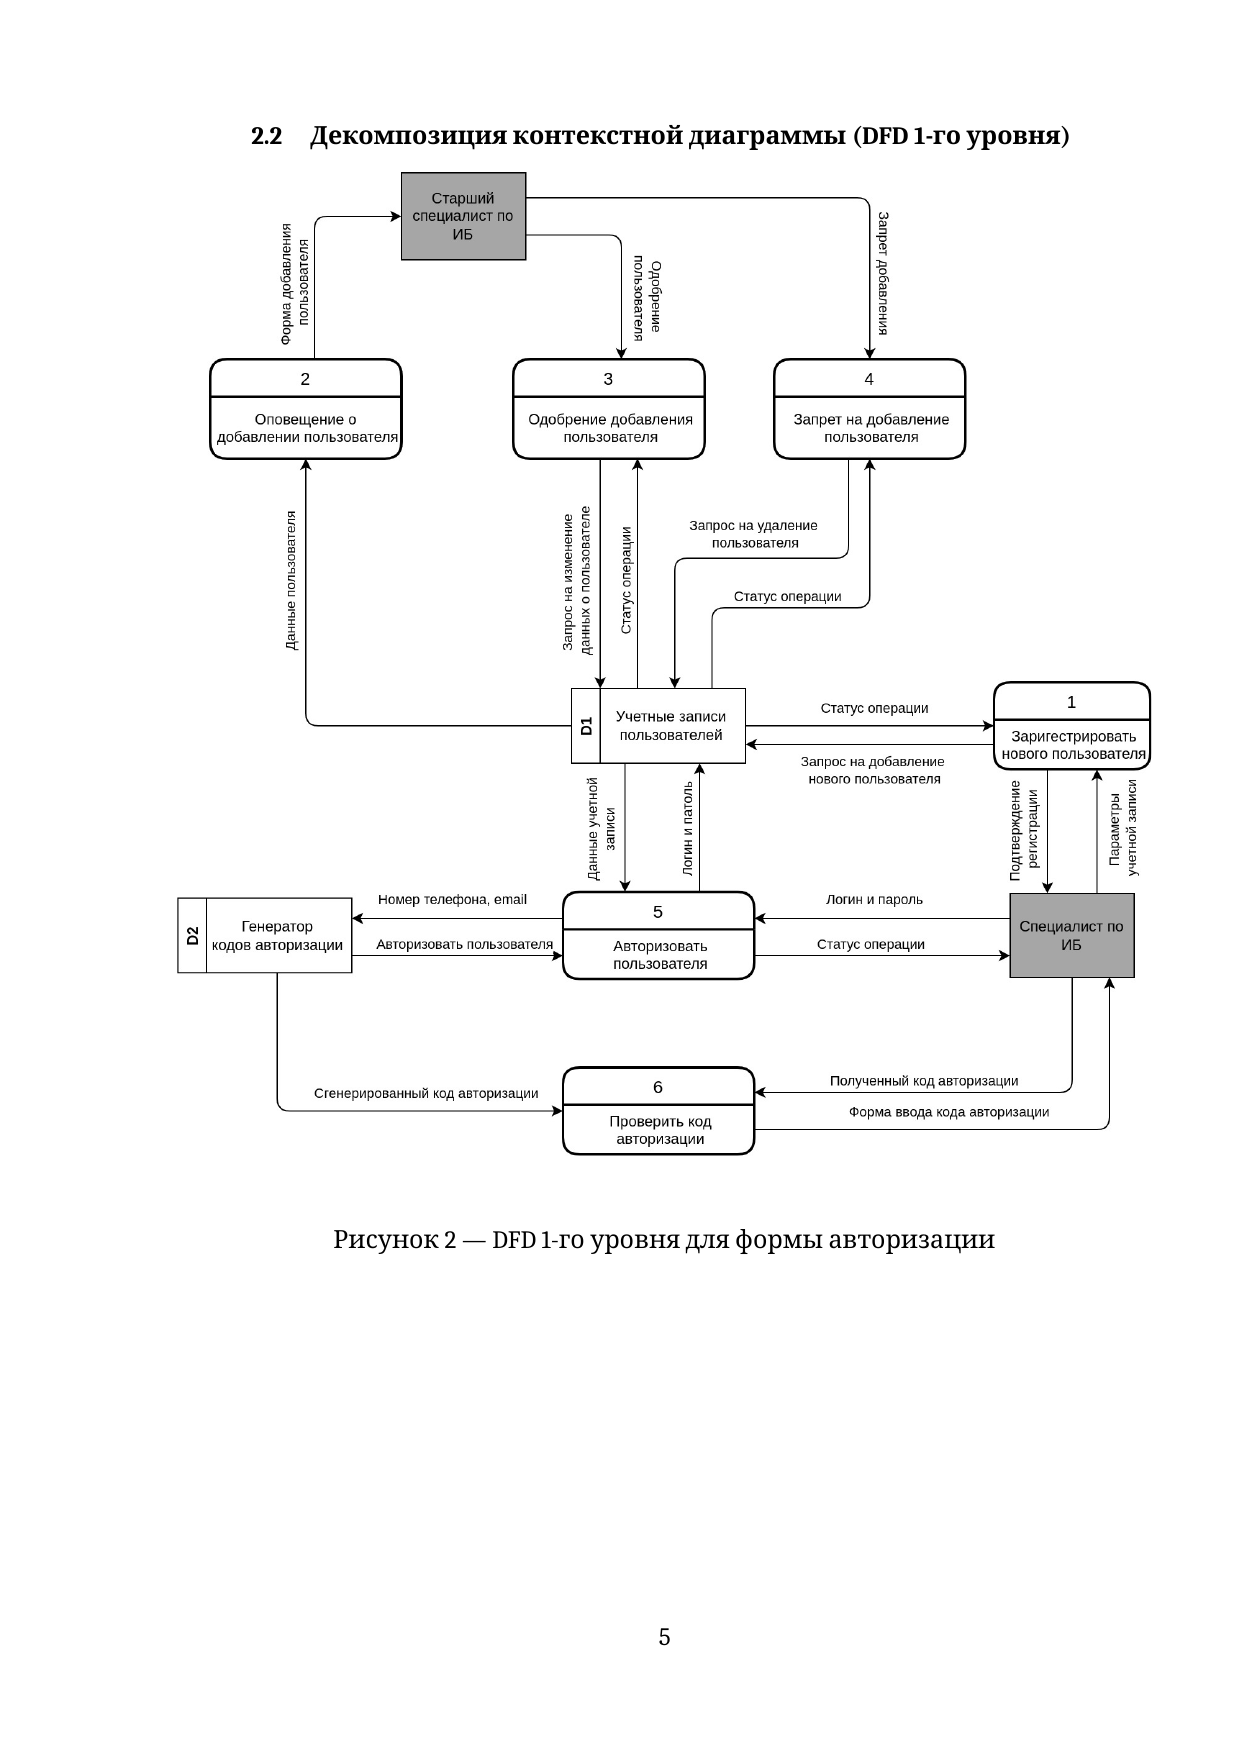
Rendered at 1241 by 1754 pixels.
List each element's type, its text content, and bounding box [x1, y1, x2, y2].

text Рисунок 2 — DFD 1-го уровня для формы авторизации [177, 1226, 1152, 1255]
picture [177, 172, 1152, 1156]
list Декомпозиция контекстной диаграммы (DFD 1-го уровня) [251, 122, 1152, 151]
